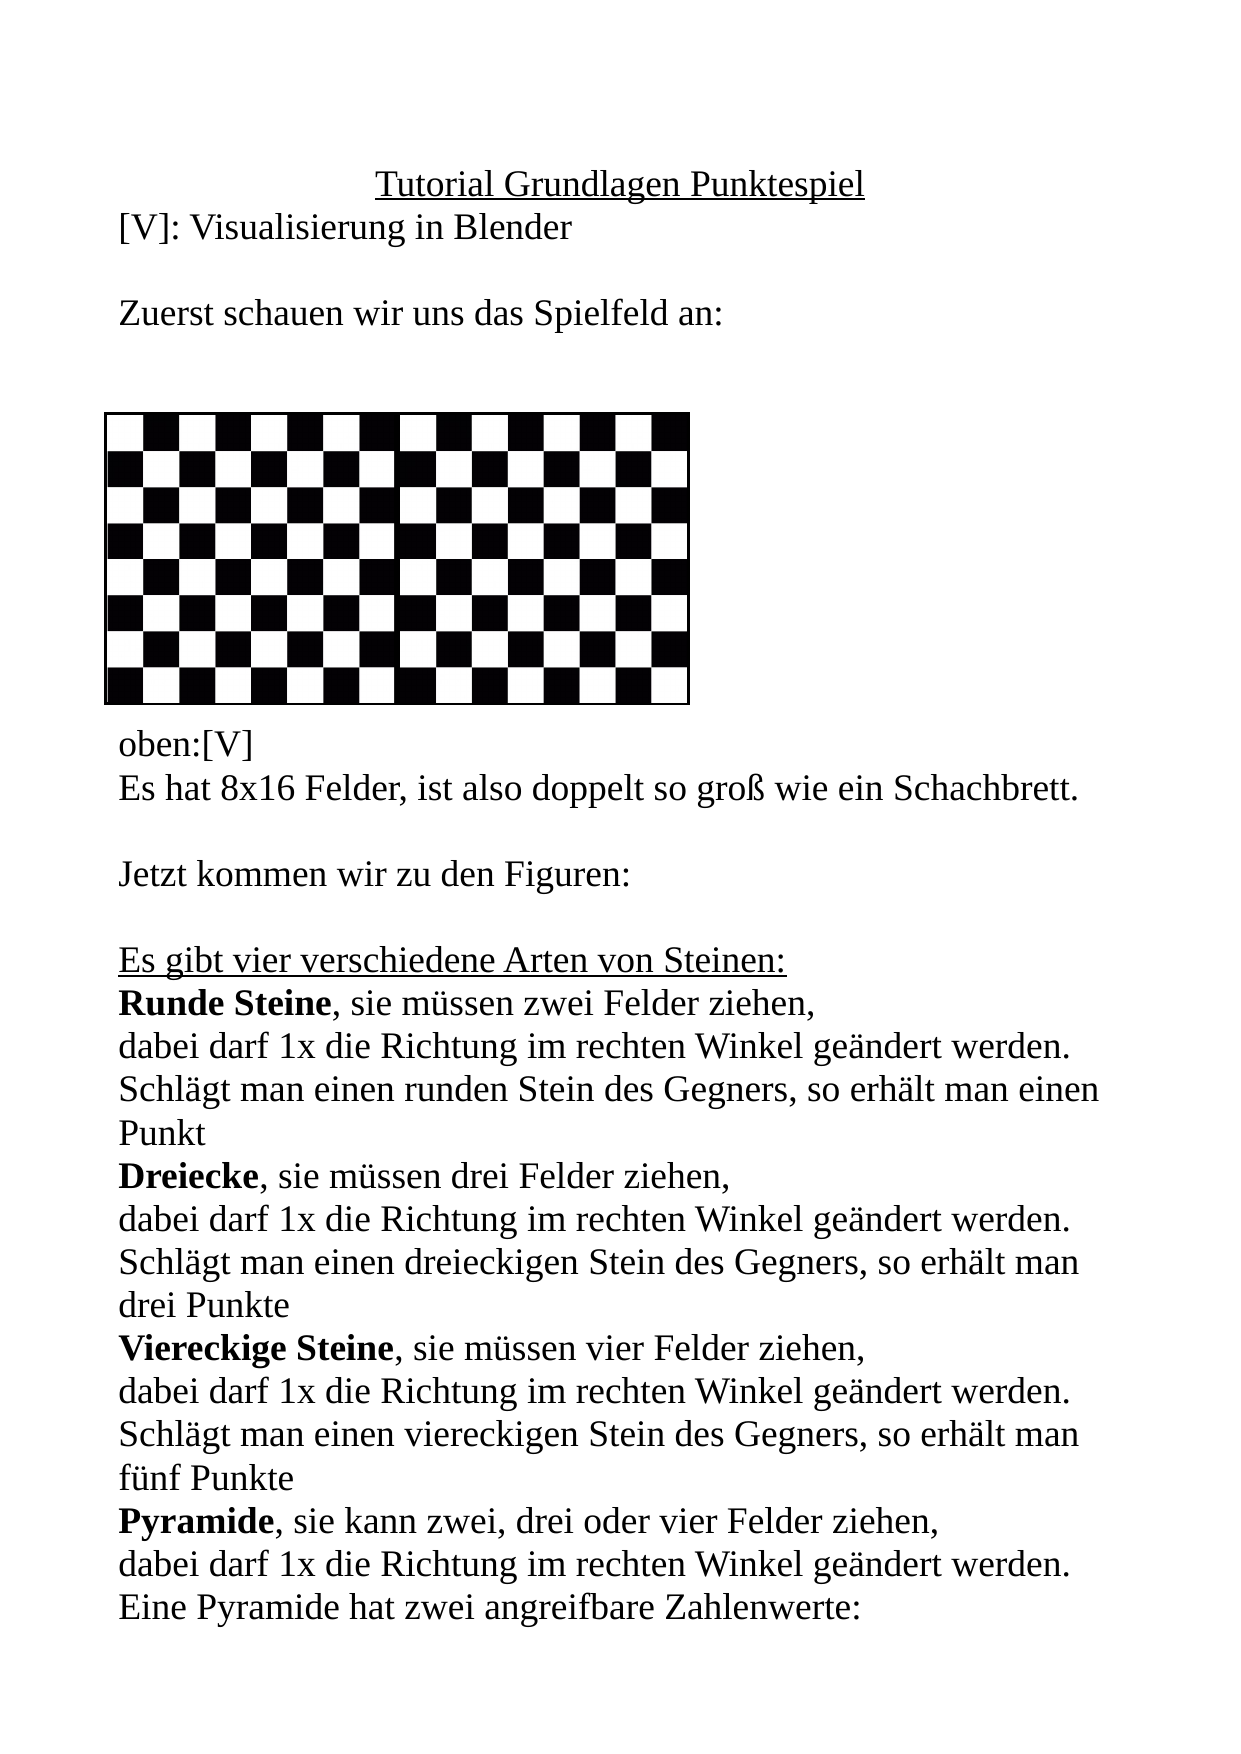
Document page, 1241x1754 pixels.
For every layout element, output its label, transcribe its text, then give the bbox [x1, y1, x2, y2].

text Es gibt vier verschiedene Arten von Steinen: [118, 937, 1122, 981]
text Tutorial Grundlagen Punktespiel [118, 161, 1122, 204]
text dabei darf 1x die Richtung im rechten Winkel geändert werden. [118, 1369, 1122, 1412]
text oben:[V] [118, 722, 1122, 765]
text Eine Pyramide hat zwei angreifbare Zahlenwerte: [118, 1584, 1122, 1627]
picture [107, 415, 395, 703]
picture [400, 415, 687, 703]
text Runde Steine, sie müssen zwei Felder ziehen, [118, 981, 1122, 1024]
text Pyramide, sie kann zwei, drei oder vier Felder ziehen, [118, 1498, 1122, 1541]
text dabei darf 1x die Richtung im rechten Winkel geändert werden. [118, 1196, 1122, 1239]
text Es hat 8x16 Felder, ist also doppelt so groß wie ein Schachbrett. [118, 765, 1122, 808]
text [V]: Visualisierung in Blender [118, 204, 1122, 247]
text Schlägt man einen dreieckigen Stein des Gegners, so erhält man drei Punkte [118, 1239, 1122, 1326]
text dabei darf 1x die Richtung im rechten Winkel geändert werden. [118, 1541, 1122, 1584]
text Schlägt man einen viereckigen Stein des Gegners, so erhält man fünf Punkte [118, 1412, 1122, 1498]
text Viereckige Steine, sie müssen vier Felder ziehen, [118, 1326, 1122, 1369]
text Jetzt kommen wir zu den Figuren: [118, 851, 1122, 894]
text Schlägt man einen runden Stein des Gegners, so erhält man einen Punkt [118, 1067, 1122, 1153]
text Zuerst schauen wir uns das Spielfeld an: [118, 291, 1122, 334]
text dabei darf 1x die Richtung im rechten Winkel geändert werden. [118, 1024, 1122, 1067]
text Dreiecke, sie müssen drei Felder ziehen, [118, 1153, 1122, 1196]
